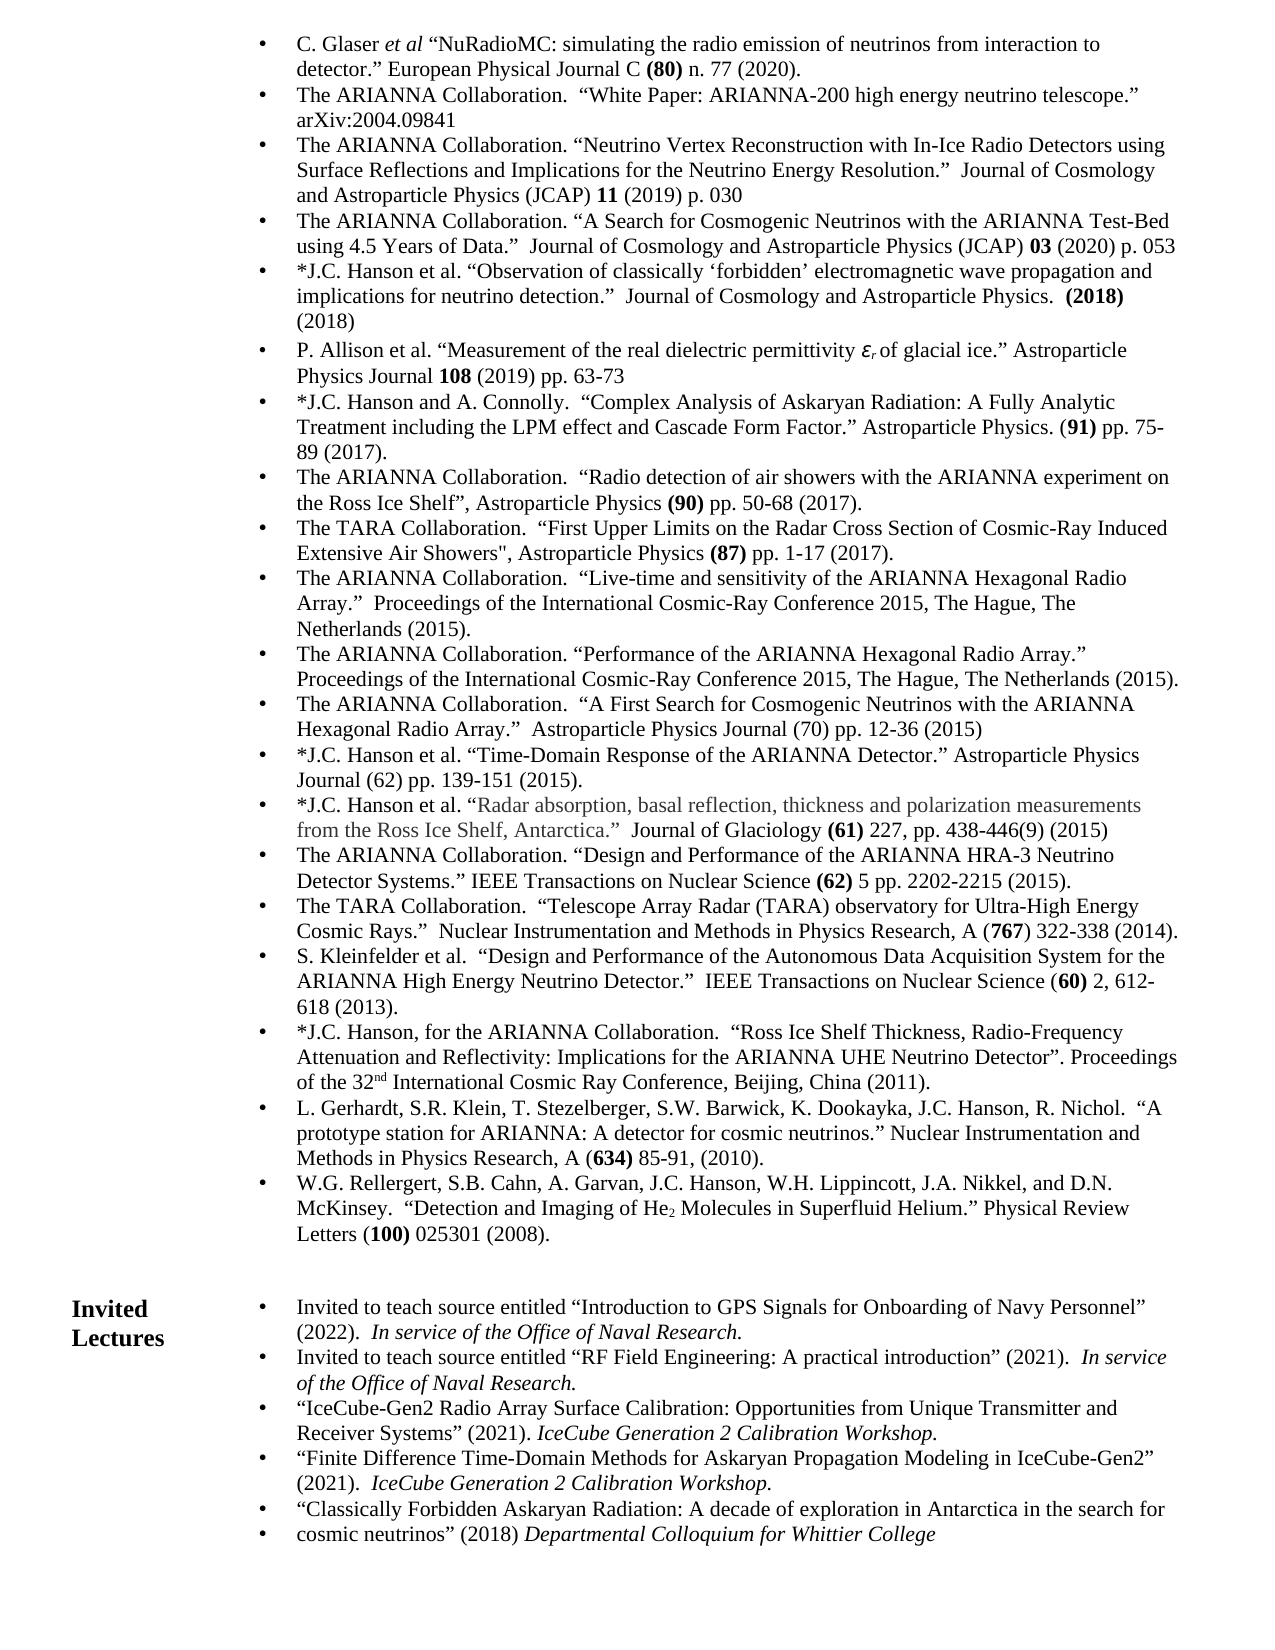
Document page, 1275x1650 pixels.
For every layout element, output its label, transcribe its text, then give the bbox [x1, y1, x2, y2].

table_header Invited to teach source entitled “Introduction to GPS Signals for Onboarding of Navy Personnel” (2022). In service of the Office of Naval Research. Invited to teach source entitled “RF Field Engineering: A practical introduction” (2021). In service of the Office of Naval Research. “IceCube-Gen2 Radio Array Surface Calibration: Opportunities from Unique Transmitter and Receiver Systems” (2021). IceCube Generation 2 Calibration Workshop. “Finite Difference Time-Domain Methods for Askaryan Propagation Modeling in IceCube-Gen2” (2021). IceCube Generation 2 Calibration Workshop. “Classically Forbidden Askaryan Radiation: A decade of exploration in Antarctica in the search for cosmic neutrinos” (2018) Departmental Colloquium for Whittier College “Ultra-high Energy Neutrinos, Antarctica, Greenland, and the Askaryan Effect: A Summary.” (2016) Invited speaker for the particle physics seminars at Weizmann Institute, Rehovot, Israel, and at Technion University, Haifa, Israel. “Ultra-high Energy Neutrinos, Antarctica, Greenland, and the Askaryan Effect: A Summary.” (2016) Invited speaker to the TeV Particle Astrophysics (TeVPA) conference at CERN, Geneva, Switzerland. “A Review of UHE neutrino detection using the Askaryan effect.” (2016) Invited speaker to the Very High Energy particle Astrophysics (VHEPA) conference at the University of Hawaii, Honolulu, Hawaii. “A Review of UHE neutrino detection using the Askaryan effect.” (2016) Invited speaker to the KICP Workshop, UHEAP 2016, University of Chicago, Chicago, IL. “A Review of UHE neutrino detection using the Askaryan effect.” (2015) Invited speaker to the KICP Workshop on the Giant Radio Array for Neutrino Detection, University of Chicago, Chicago, IL. “Future Prospects of UHE neutrino detection with Electromagnetic Fields.” (2014) Invited speaker to the Very High Energy particle Astrophysics (VHEPA) conference at the University of Tokyo (Kashiwa), Kashiwa, Japan. “Searching for Cosmic Rays with the Telescope Array Radar Experiment.” (2014) Department colloquium at the University of Kansas. “Ultra-high Energy Neutrino Detection in Antarctica with ARIANNA and ARA.” (2013) Invited seminar in High Energy Physics at the University of Wichita. “Under-water and Under-Ice Neutrino Astronomy.” (2013) Invited speaker to the 14th ICATPP Conference on Astroparticle, Particle, Space Physics and Detectors for Physics Applications, Villa Olmo, Como, Italy. “Developing the Next Generation of UHE Neutrino Detectors in Antarctica.” (2012) Seminar in High Energy Physics at the University of Kansas. [216, 1288, 1191, 1552]
table_header [66, 26, 216, 1252]
table_header Invited Lectures [66, 1288, 216, 1552]
table_header *J.C. Hanson and R. Hartig “Complex Analysis of Askaryan Radiation: A Fully Analytic Model in the Time-Domain” Physical Review D, 105 123019 (2022). The RNO-G Collaboration “In situ, broadband measurement of the radio frequency attenuation length at Summit Station, Greenland” arXiv:2201.07846 (2022). Accepted for publication in the Journal of Glaciology. *J.C. Hanson “Broadband RF Phased Array Design with MEEP: Comparisons to Array Theory in Two and Three Dimensions” Electronics Journal (MDPI) 10 4 (2021). Acknowledged by editor as one of the top 10 papers in Electronics Journal for Dec. 2020 to May. 2021. *J.C. Hanson “Broadband RF Phased Array Design for UHE neutrino detection.” Proceedings of 37th International Cosmic Ray Conference, Berlin, Germany (2021). The RNO-G Collaboration “Design and sensitivity of the Radio Neutrino Observatory in Greenland (RNO-G)” Journal of Instrumentation 16 P03025 (2021). The ARIANNA Collaboration. “Probing the Angular and Polarization Reconstruction of the ARIANNA Detector at the South Pole.” Journal of Instrumentation (JINST) 15 (2020) p. 09039 C. Glaser et al “NuRadioMC: simulating the radio emission of neutrinos from interaction to detector.” European Physical Journal C (80) n. 77 (2020). The ARIANNA Collaboration. “White Paper: ARIANNA-200 high energy neutrino telescope.” arXiv:2004.09841 The ARIANNA Collaboration. “Neutrino Vertex Reconstruction with In-Ice Radio Detectors using Surface Reflections and Implications for the Neutrino Energy Resolution.” Journal of Cosmology and Astroparticle Physics (JCAP) 11 (2019) p. 030 The ARIANNA Collaboration. “A Search for Cosmogenic Neutrinos with the ARIANNA Test-Bed using 4.5 Years of Data.” Journal of Cosmology and Astroparticle Physics (JCAP) 03 (2020) p. 053 *J.C. Hanson et al. “Observation of classically ‘forbidden’ electromagnetic wave propagation and implications for neutrino detection.” Journal of Cosmology and Astroparticle Physics. (2018) (2018) P. Allison et al. “Measurement of the real dielectric permittivity εr of glacial ice.” Astroparticle Physics Journal 108 (2019) pp. 63-73 *J.C. Hanson and A. Connolly. “Complex Analysis of Askaryan Radiation: A Fully Analytic Treatment including the LPM effect and Cascade Form Factor.” Astroparticle Physics. (91) pp. 75-89 (2017). The ARIANNA Collaboration. “Radio detection of air showers with the ARIANNA experiment on the Ross Ice Shelf”, Astroparticle Physics (90) pp. 50-68 (2017). The TARA Collaboration. “First Upper Limits on the Radar Cross Section of Cosmic-Ray Induced Extensive Air Showers", Astroparticle Physics (87) pp. 1-17 (2017). The ARIANNA Collaboration. “Live-time and sensitivity of the ARIANNA Hexagonal Radio Array.” Proceedings of the International Cosmic-Ray Conference 2015, The Hague, The Netherlands (2015). The ARIANNA Collaboration. “Performance of the ARIANNA Hexagonal Radio Array.” Proceedings of the International Cosmic-Ray Conference 2015, The Hague, The Netherlands (2015). The ARIANNA Collaboration. “A First Search for Cosmogenic Neutrinos with the ARIANNA Hexagonal Radio Array.” Astroparticle Physics Journal (70) pp. 12-36 (2015) *J.C. Hanson et al. “Time-Domain Response of the ARIANNA Detector.” Astroparticle Physics Journal (62) pp. 139-151 (2015). *J.C. Hanson et al. “Radar absorption, basal reflection, thickness and polarization measurements from the Ross Ice Shelf, Antarctica.” Journal of Glaciology (61) 227, pp. 438-446(9) (2015) The ARIANNA Collaboration. “Design and Performance of the ARIANNA HRA-3 Neutrino Detector Systems.” IEEE Transactions on Nuclear Science (62) 5 pp. 2202-2215 (2015). The TARA Collaboration. “Telescope Array Radar (TARA) observatory for Ultra-High Energy Cosmic Rays.” Nuclear Instrumentation and Methods in Physics Research, A (767) 322-338 (2014). S. Kleinfelder et al. “Design and Performance of the Autonomous Data Acquisition System for the ARIANNA High Energy Neutrino Detector.” IEEE Transactions on Nuclear Science (60) 2, 612-618 (2013). *J.C. Hanson, for the ARIANNA Collaboration. “Ross Ice Shelf Thickness, Radio-Frequency Attenuation and Reflectivity: Implications for the ARIANNA UHE Neutrino Detector”. Proceedings of the 32nd International Cosmic Ray Conference, Beijing, China (2011). L. Gerhardt, S.R. Klein, T. Stezelberger, S.W. Barwick, K. Dookayka, J.C. Hanson, R. Nichol. “A prototype station for ARIANNA: A detector for cosmic neutrinos.” Nuclear Instrumentation and Methods in Physics Research, A (634) 85-91, (2010). W.G. Rellergert, S.B. Cahn, A. Garvan, J.C. Hanson, W.H. Lippincott, J.A. Nikkel, and D.N. McKinsey. “Detection and Imaging of He2 Molecules in Superfluid Helium.” Physical Review Letters (100) 025301 (2008). [216, 26, 1191, 1252]
